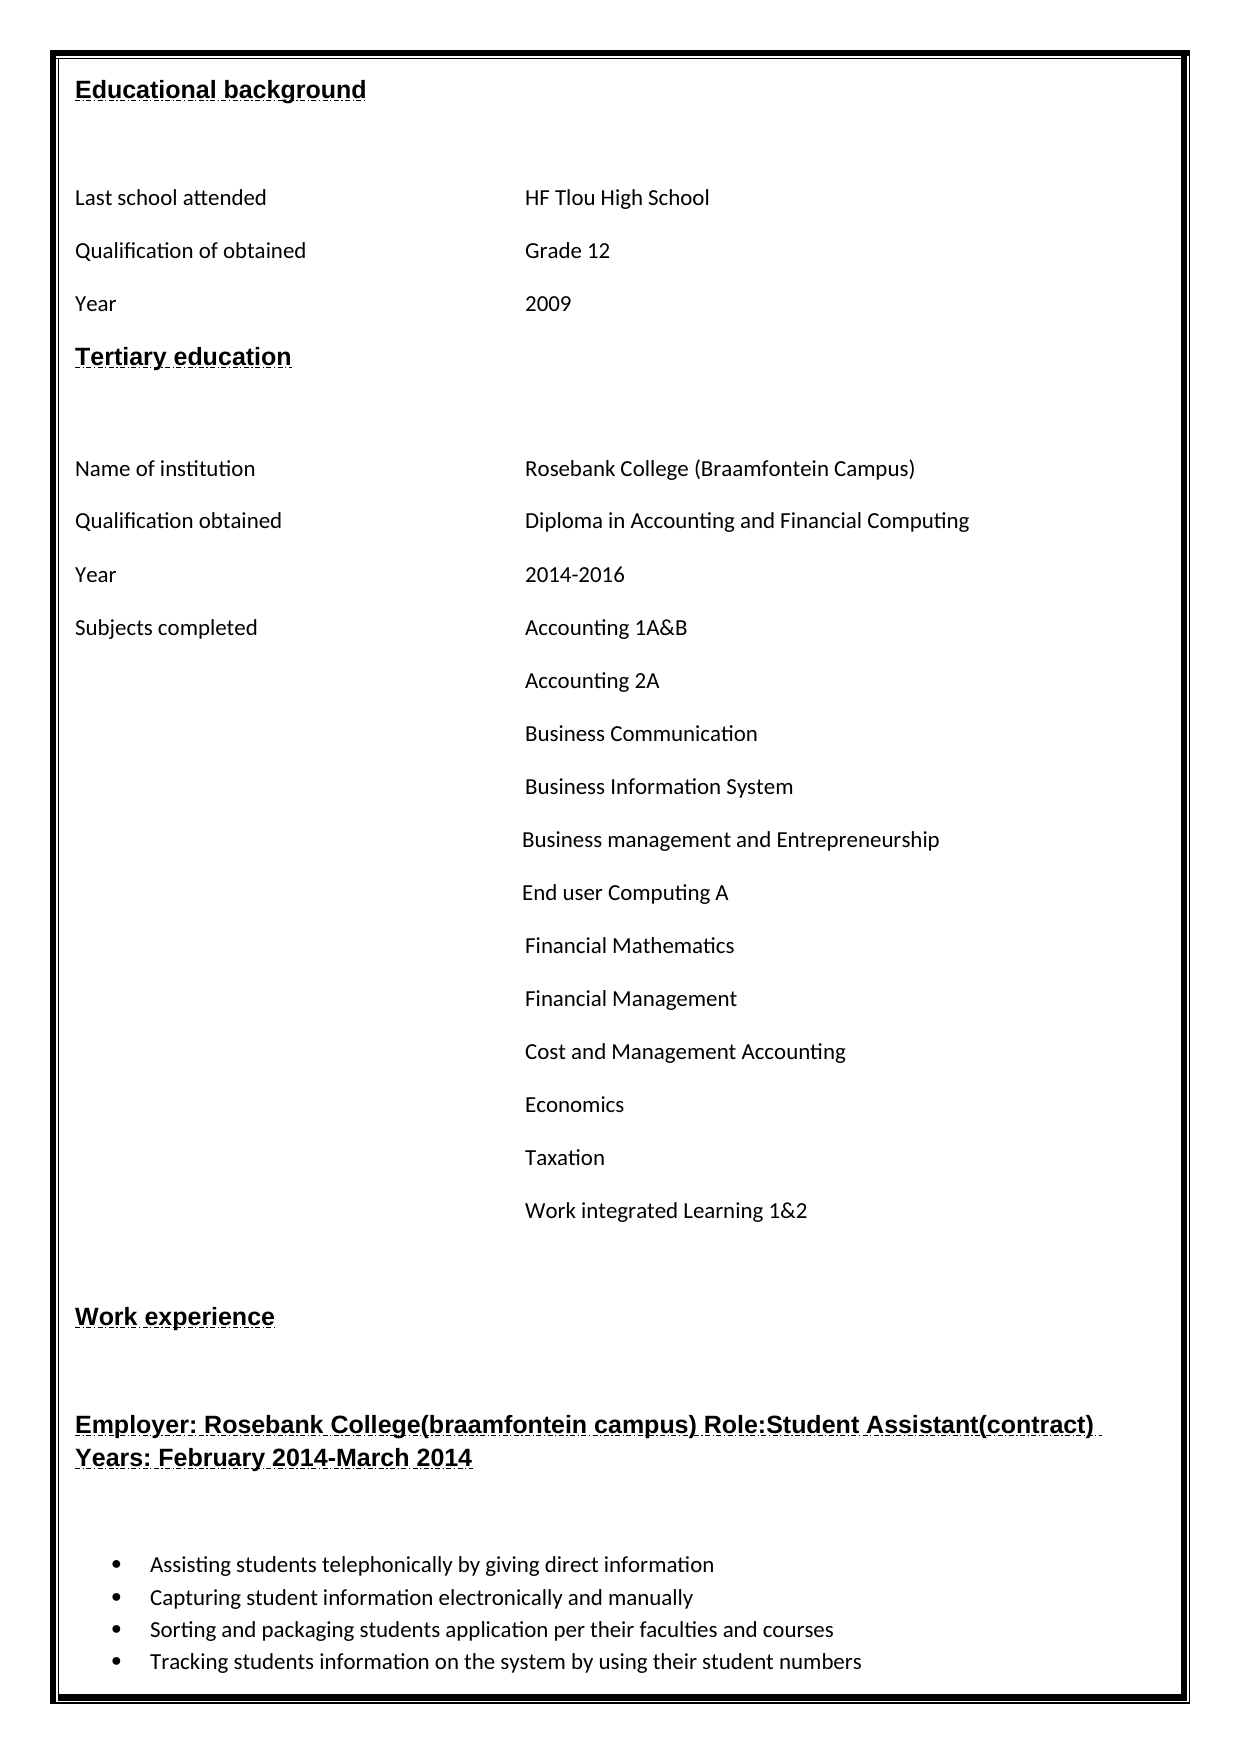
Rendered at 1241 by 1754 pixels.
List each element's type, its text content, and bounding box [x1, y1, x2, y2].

text Qualification obtained Diploma in Accounting and Financial Computing [75, 507, 1165, 535]
text Economics [450, 1090, 1165, 1118]
text Employer: Rosebank College(braamfontein campus) Role:Student Assistant(contract) Years: February 2014-March 2014 [75, 1410, 1165, 1471]
text Year 2014-2016 [75, 560, 1165, 588]
text Qualification of obtained Grade 12 [75, 236, 1165, 264]
text Business Communication [450, 719, 1165, 747]
text Work integrated Learning 1&2 [450, 1196, 1165, 1224]
list Tracking students information on the system by using their student numbers [112, 1647, 1165, 1675]
text End user Computing A [75, 878, 1165, 906]
text Educational background [75, 75, 1165, 104]
text Business management and Entrepreneurship [450, 825, 1165, 853]
text Financial Mathematics [450, 931, 1165, 959]
text Tertiary education [75, 342, 1165, 371]
text Taxation [450, 1143, 1165, 1171]
list Capturing student information electronically and manually [112, 1583, 1165, 1611]
text Accounting 2A [75, 666, 1165, 694]
text Name of institution Rosebank College (Braamfontein Campus) [75, 454, 1165, 482]
text Financial Management [525, 984, 1165, 1012]
text Business Information System [450, 772, 1165, 800]
text Subjects completed Accounting 1A&B [75, 613, 1165, 641]
list Assisting students telephonically by giving direct information [112, 1550, 1165, 1578]
text Year 2009 [75, 289, 1165, 317]
text Last school attended HF Tlou High School [75, 183, 1165, 211]
text Cost and Management Accounting [450, 1037, 1165, 1065]
list Sorting and packaging students application per their faculties and courses [112, 1615, 1165, 1643]
text Work experience [75, 1302, 1165, 1331]
